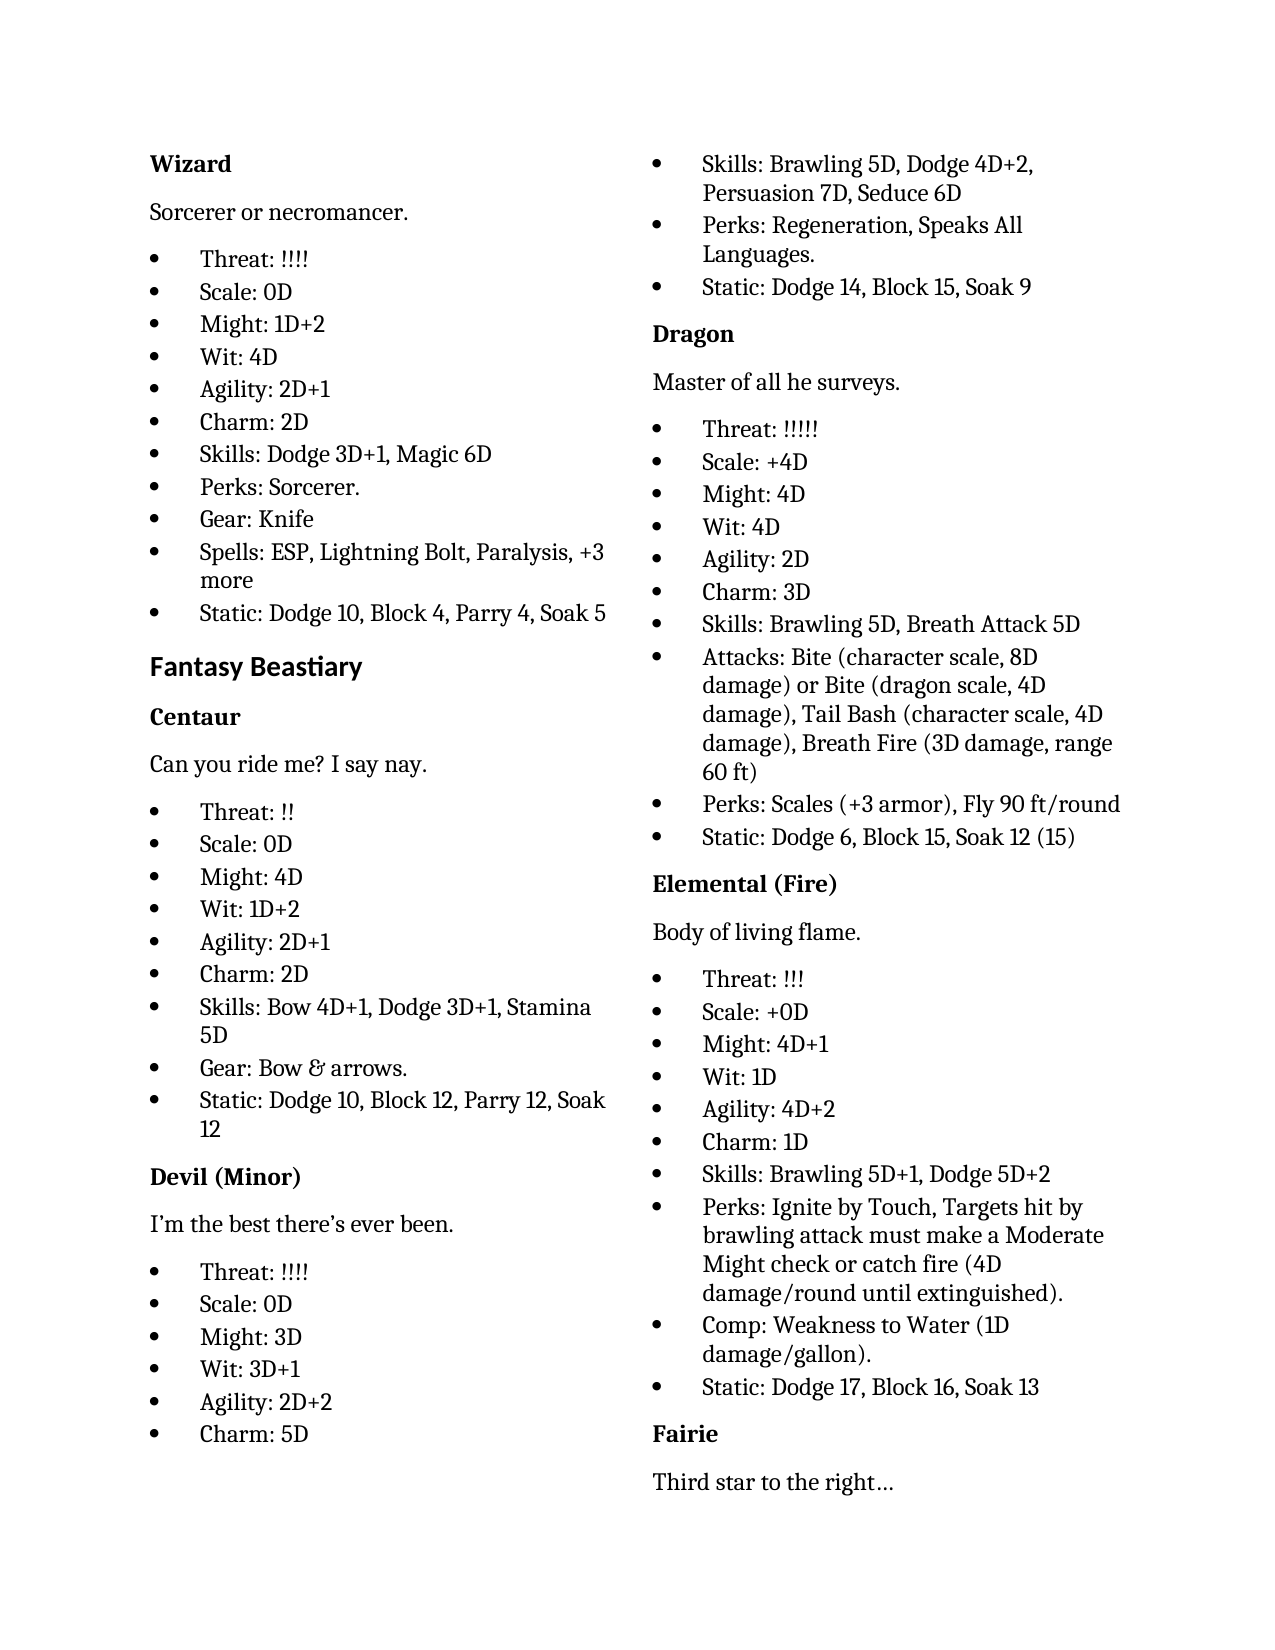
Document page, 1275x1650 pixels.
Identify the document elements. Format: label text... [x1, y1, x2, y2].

list Attacks: Bite (character scale, 8D damage) or Bite (dragon scale, 4D damage), Tail Bash (character scale, 4D damage), Breath Fire (3D damage, range 60 ft) [652, 642, 1125, 786]
list Agility: 2D+1 [150, 375, 622, 404]
text Centaur [150, 703, 622, 731]
list Wit: 3D+1 [150, 1355, 622, 1384]
list Perks: Scales (+3 armor), Fly 90 ft/round [652, 790, 1125, 819]
text Master of all he surveys. [652, 367, 1125, 396]
list Skills: Brawling 5D+1, Dodge 5D+2 [652, 1160, 1125, 1189]
text Elemental (Fire) [652, 870, 1125, 899]
list Scale: +4D [652, 447, 1125, 476]
list Threat: !!!!! [652, 415, 1125, 444]
list Agility: 2D [652, 545, 1125, 574]
list Threat: !!! [652, 965, 1125, 994]
list Charm: 3D [652, 577, 1125, 606]
text Third star to the right… [652, 1467, 1125, 1496]
list Charm: 2D [150, 960, 622, 989]
list Might: 3D [150, 1323, 622, 1351]
list Threat: !! [150, 798, 622, 826]
list Wit: 4D [150, 342, 622, 371]
subtitle Fantasy Beastiary [150, 648, 622, 684]
text Wizard [150, 150, 622, 179]
list Static: Dodge 10, Block 4, Parry 4, Soak 5 [150, 599, 622, 627]
list Gear: Knife [150, 505, 622, 534]
text I’m the best there’s ever been. [150, 1210, 622, 1239]
list Might: 4D [150, 863, 622, 891]
list Threat: !!!! [150, 245, 622, 274]
list Scale: 0D [150, 830, 622, 859]
list Charm: 1D [652, 1127, 1125, 1156]
list Static: Dodge 6, Block 15, Soak 12 (15) [652, 822, 1125, 851]
list Wit: 4D [652, 512, 1125, 541]
list Static: Dodge 14, Block 15, Soak 9 [652, 272, 1125, 301]
list Perks: Sorcerer. [150, 472, 622, 501]
list Agility: 4D+2 [652, 1095, 1125, 1124]
text Fairie [652, 1420, 1125, 1449]
list Agility: 2D+1 [150, 928, 622, 956]
list Scale: 0D [150, 1290, 622, 1319]
text Devil (Minor) [150, 1163, 622, 1191]
list Perks: Ignite by Touch, Targets hit by brawling attack must make a Moderate Might check or catch fire (4D damage/round until extinguished). [652, 1192, 1125, 1307]
list Static: Dodge 10, Block 12, Parry 12, Soak 12 [150, 1086, 622, 1144]
list Might: 1D+2 [150, 310, 622, 339]
list Skills: Dodge 3D+1, Magic 6D [150, 440, 622, 469]
list Static: Dodge 17, Block 16, Soak 13 [652, 1372, 1125, 1401]
text Sorcerer or necromancer. [150, 197, 622, 226]
list Perks: Regeneration, Speaks All Languages. [652, 211, 1125, 269]
list Skills: Brawling 5D, Breath Attack 5D [652, 610, 1125, 639]
list Skills: Bow 4D+1, Dodge 3D+1, Stamina 5D [150, 993, 622, 1050]
list Gear: Bow & arrows. [150, 1054, 622, 1083]
list Charm: 5D [150, 1420, 622, 1449]
list Scale: +0D [652, 997, 1125, 1026]
list Wit: 1D [652, 1062, 1125, 1091]
text Body of living flame. [652, 917, 1125, 946]
list Charm: 2D [150, 407, 622, 436]
list Scale: 0D [150, 277, 622, 306]
list Might: 4D+1 [652, 1030, 1125, 1059]
list Wit: 1D+2 [150, 895, 622, 924]
list Spells: ESP, Lightning Bolt, Paralysis, +3 more [150, 537, 622, 595]
list Skills: Brawling 5D, Dodge 4D+2, Persuasion 7D, Seduce 6D [652, 150, 1125, 207]
list Might: 4D [652, 480, 1125, 509]
list Comp: Weakness to Water (1D damage/gallon). [652, 1311, 1125, 1369]
text Dragon [652, 320, 1125, 349]
list Threat: !!!! [150, 1258, 622, 1286]
list Agility: 2D+2 [150, 1388, 622, 1416]
text Can you ride me? I say nay. [150, 750, 622, 779]
